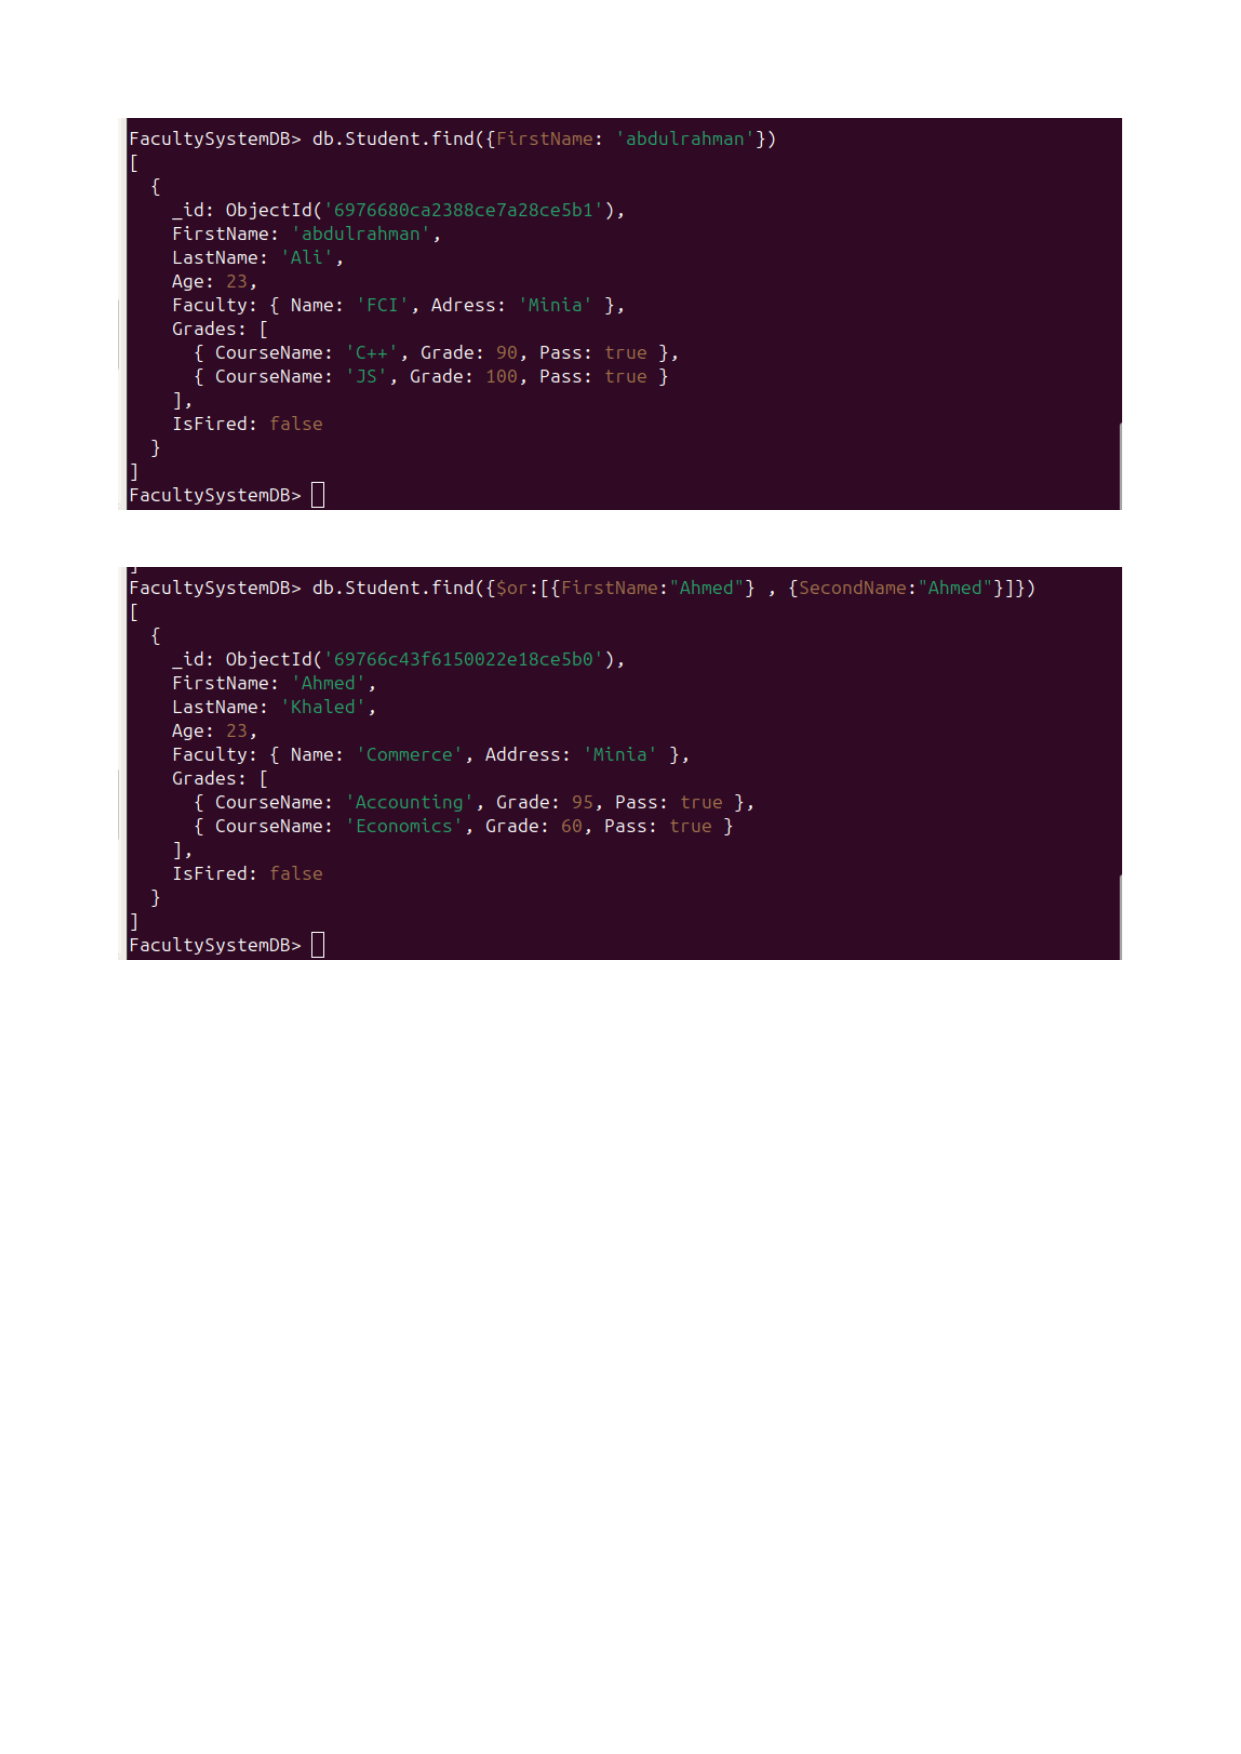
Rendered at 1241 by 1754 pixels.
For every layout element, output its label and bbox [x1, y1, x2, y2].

picture [118, 118, 1123, 510]
picture [118, 567, 1123, 960]
